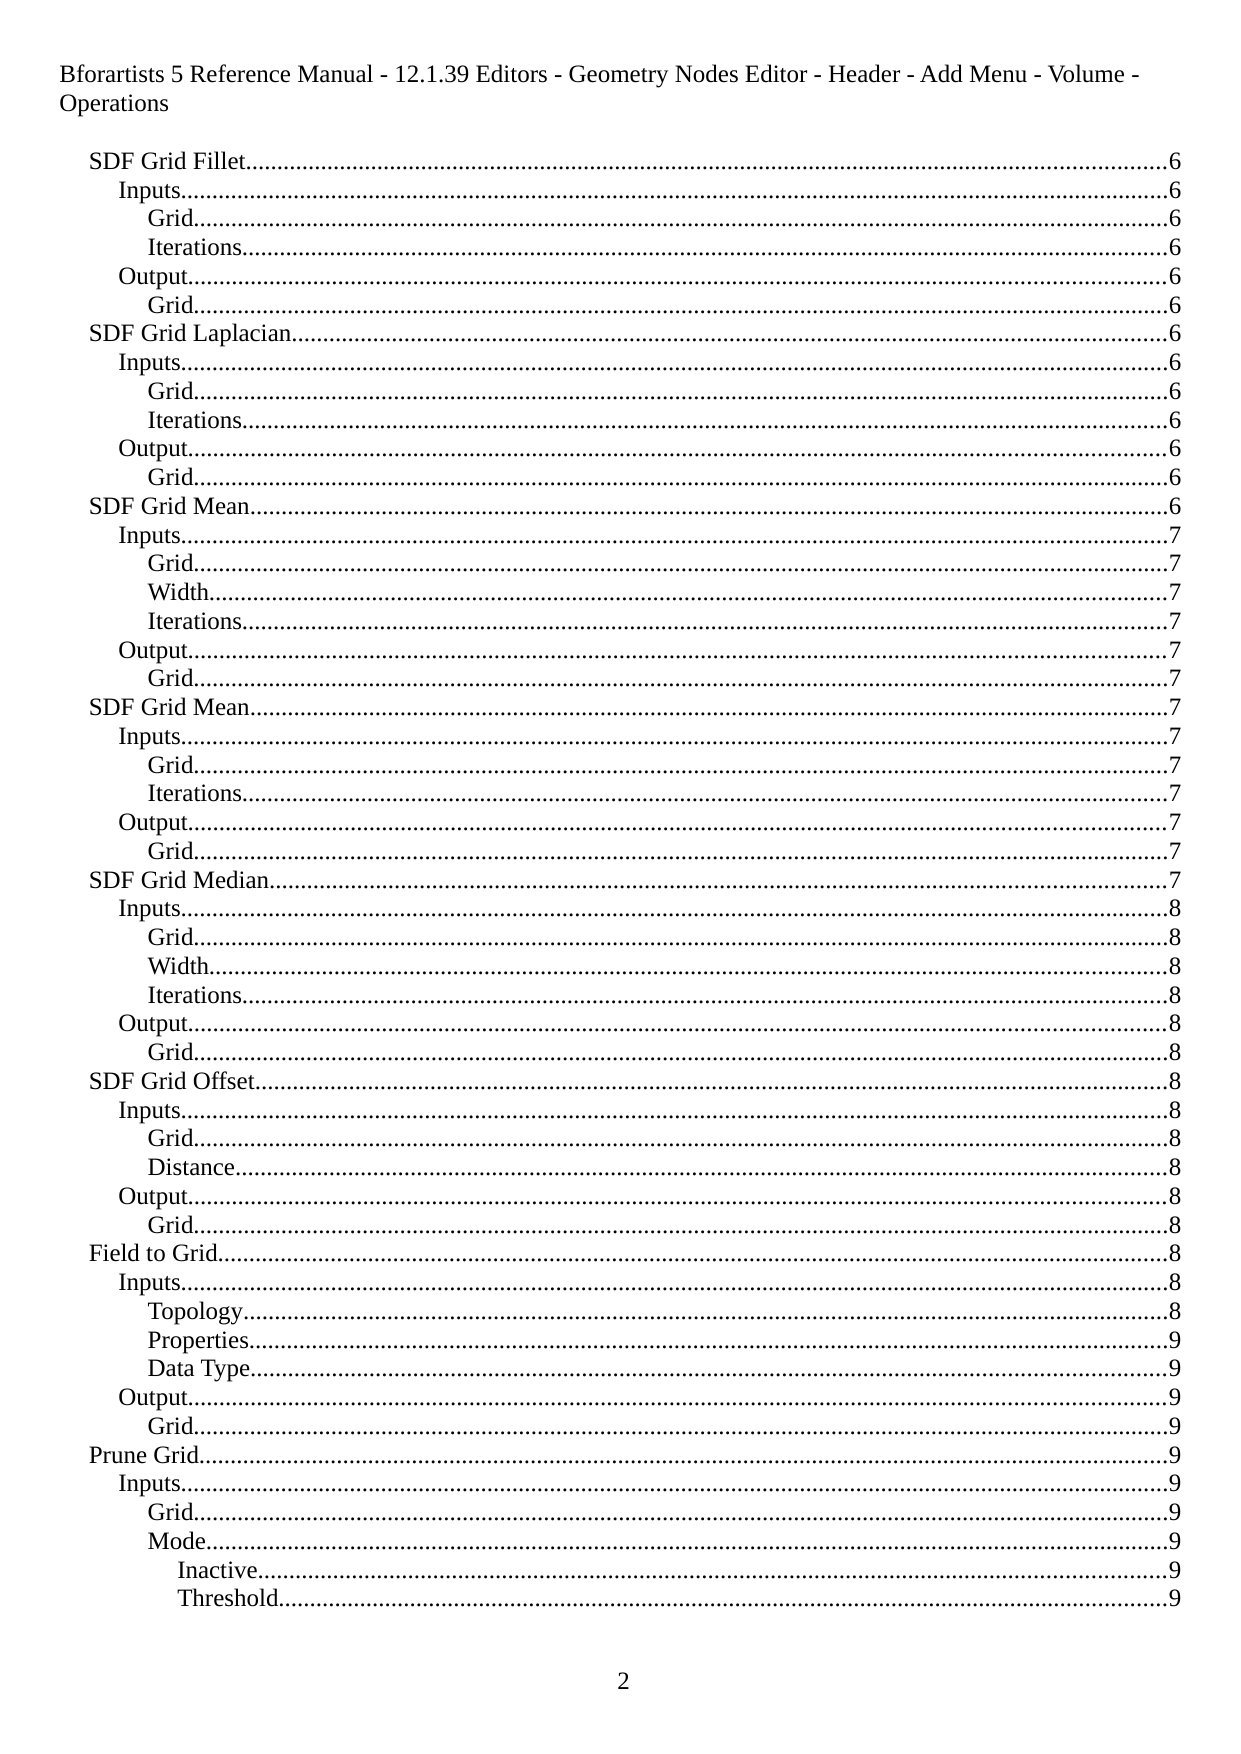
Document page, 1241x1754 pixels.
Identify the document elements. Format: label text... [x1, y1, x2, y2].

text Iterations 6 [147, 405, 1181, 433]
text Iterations 7 [147, 606, 1181, 635]
text Grid 6 [147, 376, 1181, 405]
text Inactive 9 [177, 1555, 1181, 1583]
text SDF Grid Mean 7 [88, 692, 1181, 721]
text Output 6 [118, 261, 1181, 290]
text Prune Grid 9 [88, 1440, 1181, 1468]
text Grid 7 [147, 836, 1181, 865]
text Width 7 [147, 577, 1181, 606]
text Field to Grid 8 [88, 1238, 1181, 1267]
text Distance 8 [147, 1152, 1181, 1181]
text Grid 6 [147, 290, 1181, 318]
text Inputs 8 [118, 1267, 1181, 1296]
text Grid 9 [147, 1411, 1181, 1440]
text SDF Grid Median 7 [88, 865, 1181, 893]
text Inputs 8 [118, 1095, 1181, 1123]
text Inputs 6 [118, 175, 1181, 203]
text Grid 8 [147, 1037, 1181, 1066]
text Inputs 9 [118, 1468, 1181, 1497]
text Grid 9 [147, 1497, 1181, 1526]
text Width 8 [147, 951, 1181, 980]
text Output 8 [118, 1008, 1181, 1037]
text Grid 7 [147, 663, 1181, 692]
text Output 7 [118, 635, 1181, 663]
text Grid 7 [147, 548, 1181, 577]
text Inputs 6 [118, 347, 1181, 376]
text SDF Grid Fillet 6 [88, 146, 1181, 175]
text Inputs 8 [118, 893, 1181, 922]
text Output 6 [118, 433, 1181, 462]
text SDF Grid Offset 8 [88, 1066, 1181, 1095]
text Data Type 9 [147, 1353, 1181, 1382]
text Topology 8 [147, 1296, 1181, 1325]
text Inputs 7 [118, 520, 1181, 548]
text Grid 8 [147, 1210, 1181, 1238]
text Mode 9 [147, 1526, 1181, 1555]
text Iterations 8 [147, 980, 1181, 1008]
text Inputs 7 [118, 721, 1181, 750]
text Iterations 6 [147, 232, 1181, 261]
text Properties 9 [147, 1325, 1181, 1353]
text Grid 6 [147, 462, 1181, 491]
text Output 9 [118, 1382, 1181, 1411]
text Iterations 7 [147, 778, 1181, 807]
text Grid 8 [147, 1123, 1181, 1152]
text Output 8 [118, 1181, 1181, 1210]
text Grid 8 [147, 922, 1181, 951]
text Grid 6 [147, 203, 1181, 232]
text Threshold 9 [177, 1583, 1181, 1612]
text SDF Grid Laplacian 6 [88, 318, 1181, 347]
text Output 7 [118, 807, 1181, 836]
text SDF Grid Mean 6 [88, 491, 1181, 520]
text Grid 7 [147, 750, 1181, 778]
